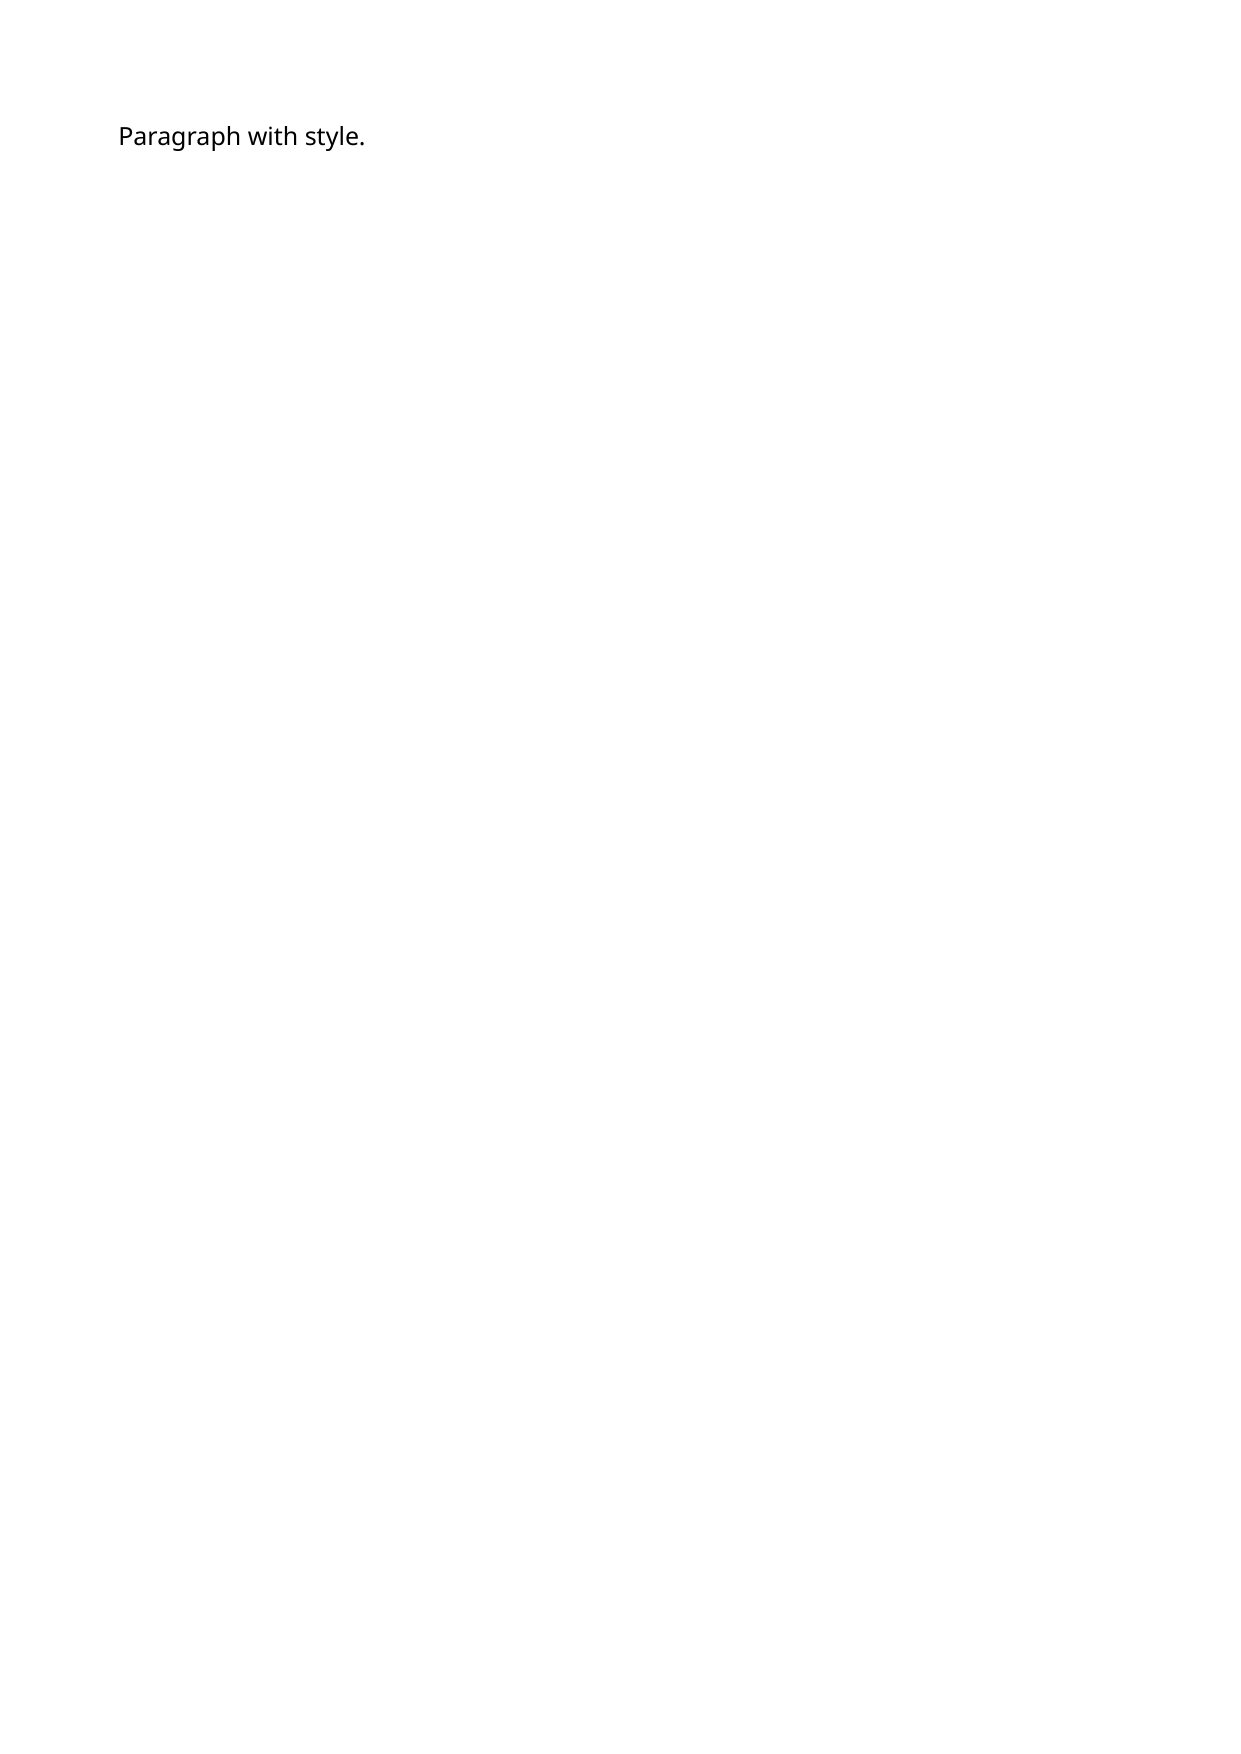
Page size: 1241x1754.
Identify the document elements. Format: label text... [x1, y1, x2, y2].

text Paragraph with style. [118, 118, 1122, 152]
